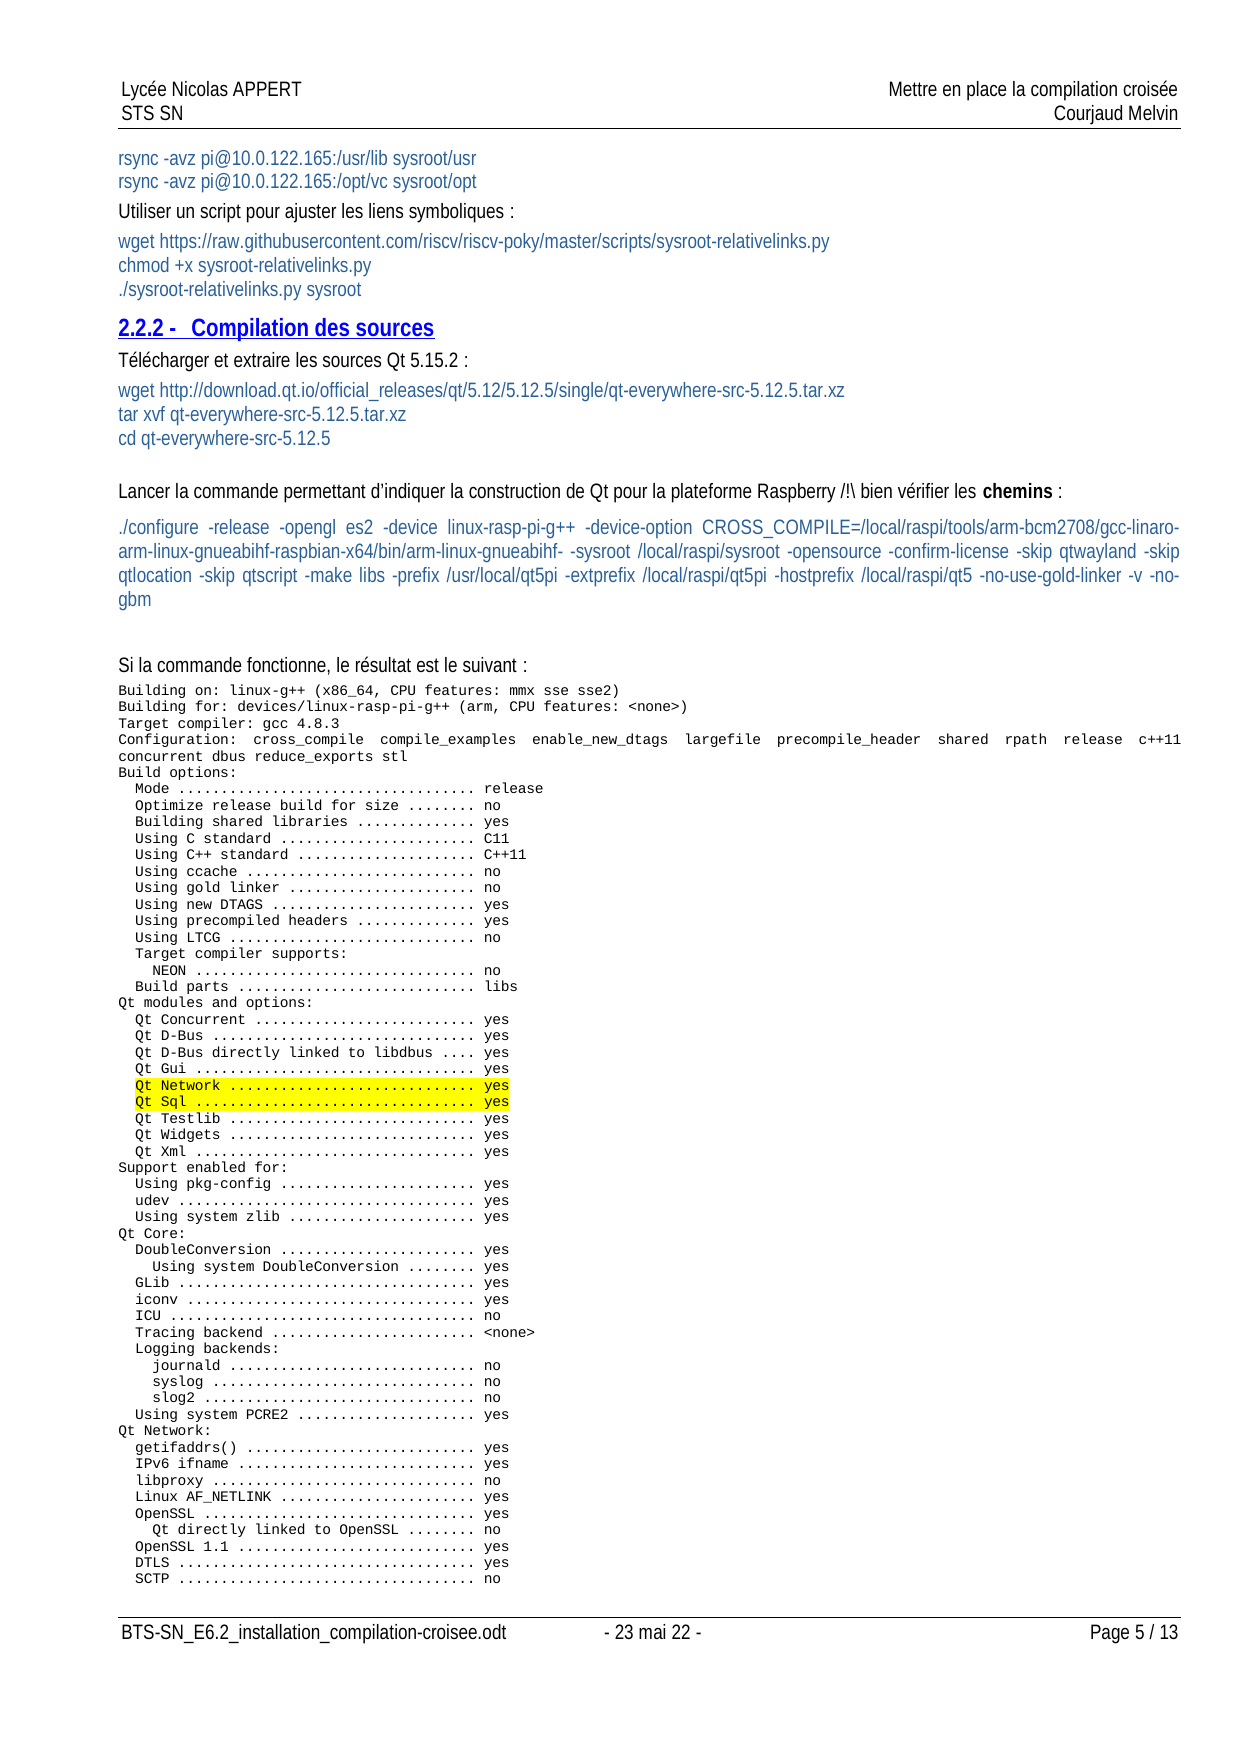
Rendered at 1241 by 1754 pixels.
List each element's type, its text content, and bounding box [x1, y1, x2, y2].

text ICU .................................... no [118, 1309, 1181, 1325]
text Support enabled for: [118, 1161, 1181, 1177]
text Qt directly linked to OpenSSL ........ no [118, 1523, 1181, 1539]
text tar xvf qt-everywhere-src-5.12.5.tar.xz [118, 402, 1181, 426]
text Qt Testlib ............................. yes [118, 1111, 1181, 1128]
text OpenSSL 1.1 ............................ yes [118, 1539, 1181, 1556]
text Using system PCRE2 ..................... yes [118, 1407, 1181, 1424]
text Mode ................................... release [118, 782, 1181, 798]
text Qt Network: [118, 1424, 1181, 1440]
text Using gold linker ...................... no [118, 881, 1181, 897]
text SCTP ................................... no [118, 1572, 1181, 1588]
text DTLS ................................... yes [118, 1556, 1181, 1572]
text libproxy ............................... no [118, 1473, 1181, 1490]
text rsync -avz pi@10.0.122.165:/opt/vc sysroot/opt [118, 169, 1181, 193]
text slog2 ................................ no [118, 1391, 1181, 1407]
text DoubleConversion ....................... yes [118, 1243, 1181, 1259]
text Using C++ standard ..................... C++11 [118, 848, 1181, 864]
text Building on: linux-g++ (x86_64, CPU features: mmx sse sse2) [118, 683, 1181, 700]
text Qt Xml ................................. yes [118, 1144, 1181, 1161]
text Target compiler: gcc 4.8.3 [118, 716, 1181, 733]
text OpenSSL ................................ yes [118, 1506, 1181, 1523]
text Using pkg-config ....................... yes [118, 1177, 1181, 1193]
text Logging backends: [118, 1342, 1181, 1358]
text Qt Network ............................. yes [118, 1078, 1181, 1095]
text Configuration: cross_compile compile_examples enable_new_dtags largefile precompile_header shared rpath release c++11 concurrent dbus reduce_exports stl [118, 733, 1181, 766]
text Lancer la commande permettant d’indiquer la construction de Qt pour la plateforme Raspberry /!\ bien vérifier les chemins : [118, 479, 1181, 503]
subtitle Compilation des sources [118, 313, 1181, 342]
text wget http://download.qt.io/official_releases/qt/5.12/5.12.5/single/qt-everywhere-src-5.12.5.tar.xz [118, 378, 1181, 402]
text Qt D-Bus directly linked to libdbus .... yes [118, 1045, 1181, 1062]
text ./configure -release -opengl es2 -device linux-rasp-pi-g++ -device-option CROSS_COMPILE=/local/raspi/tools/arm-bcm2708/gcc-linaro-arm-linux-gnueabihf-raspbian-x64/bin/arm-linux-gnueabihf- -sysroot /local/raspi/sysroot -opensource -confirm-license -skip qtwayland -skip qtlocation -skip qtscript -make libs -prefix /usr/local/qt5pi -extprefix /local/raspi/qt5pi -hostprefix /local/raspi/qt5 -no-use-gold-linker -v -no-gbm [118, 515, 1181, 611]
text Using LTCG ............................. no [118, 930, 1181, 947]
text Qt Gui ................................. yes [118, 1062, 1181, 1078]
text Using system DoubleConversion ........ yes [118, 1259, 1181, 1276]
text Using system zlib ...................... yes [118, 1210, 1181, 1226]
text Optimize release build for size ........ no [118, 798, 1181, 815]
text Qt Core: [118, 1226, 1181, 1243]
text iconv .................................. yes [118, 1292, 1181, 1309]
text udev ................................... yes [118, 1193, 1181, 1210]
text Utiliser un script pour ajuster les liens symboliques : [118, 199, 1181, 223]
text chmod +x sysroot-relativelinks.py [118, 253, 1181, 277]
text journald ............................. no [118, 1358, 1181, 1374]
text Build options: [118, 766, 1181, 782]
text Qt modules and options: [118, 996, 1181, 1012]
text Qt Sql ................................. yes [118, 1095, 1181, 1111]
text Tracing backend ........................ <none> [118, 1325, 1181, 1342]
text Qt Widgets ............................. yes [118, 1128, 1181, 1144]
text Building shared libraries .............. yes [118, 815, 1181, 831]
text Using C standard ....................... C11 [118, 831, 1181, 848]
text syslog ............................... no [118, 1374, 1181, 1391]
text Télécharger et extraire les sources Qt 5.15.2 : [118, 348, 1181, 372]
text Build parts ............................ libs [118, 979, 1181, 996]
text IPv6 ifname ............................ yes [118, 1457, 1181, 1473]
text Target compiler supports: [118, 947, 1181, 963]
text wget https://raw.githubusercontent.com/riscv/riscv-poky/master/scripts/sysroot-relativelinks.py [118, 229, 1181, 253]
text rsync -avz pi@10.0.122.165:/usr/lib sysroot/usr [118, 145, 1181, 169]
text Using ccache ........................... no [118, 864, 1181, 881]
text getifaddrs() ........................... yes [118, 1440, 1181, 1457]
text cd qt-everywhere-src-5.12.5 [118, 426, 1181, 449]
text Linux AF_NETLINK ....................... yes [118, 1490, 1181, 1506]
text Building for: devices/linux-rasp-pi-g++ (arm, CPU features: <none>) [118, 700, 1181, 716]
text Si la commande fonctionne, le résultat est le suivant : [118, 653, 1181, 677]
text ./sysroot-relativelinks.py sysroot [118, 277, 1181, 301]
text Using new DTAGS ........................ yes [118, 897, 1181, 914]
text Qt D-Bus ............................... yes [118, 1029, 1181, 1045]
text Qt Concurrent .......................... yes [118, 1012, 1181, 1029]
text NEON ................................. no [118, 963, 1181, 979]
text GLib ................................... yes [118, 1276, 1181, 1292]
text Using precompiled headers .............. yes [118, 914, 1181, 930]
